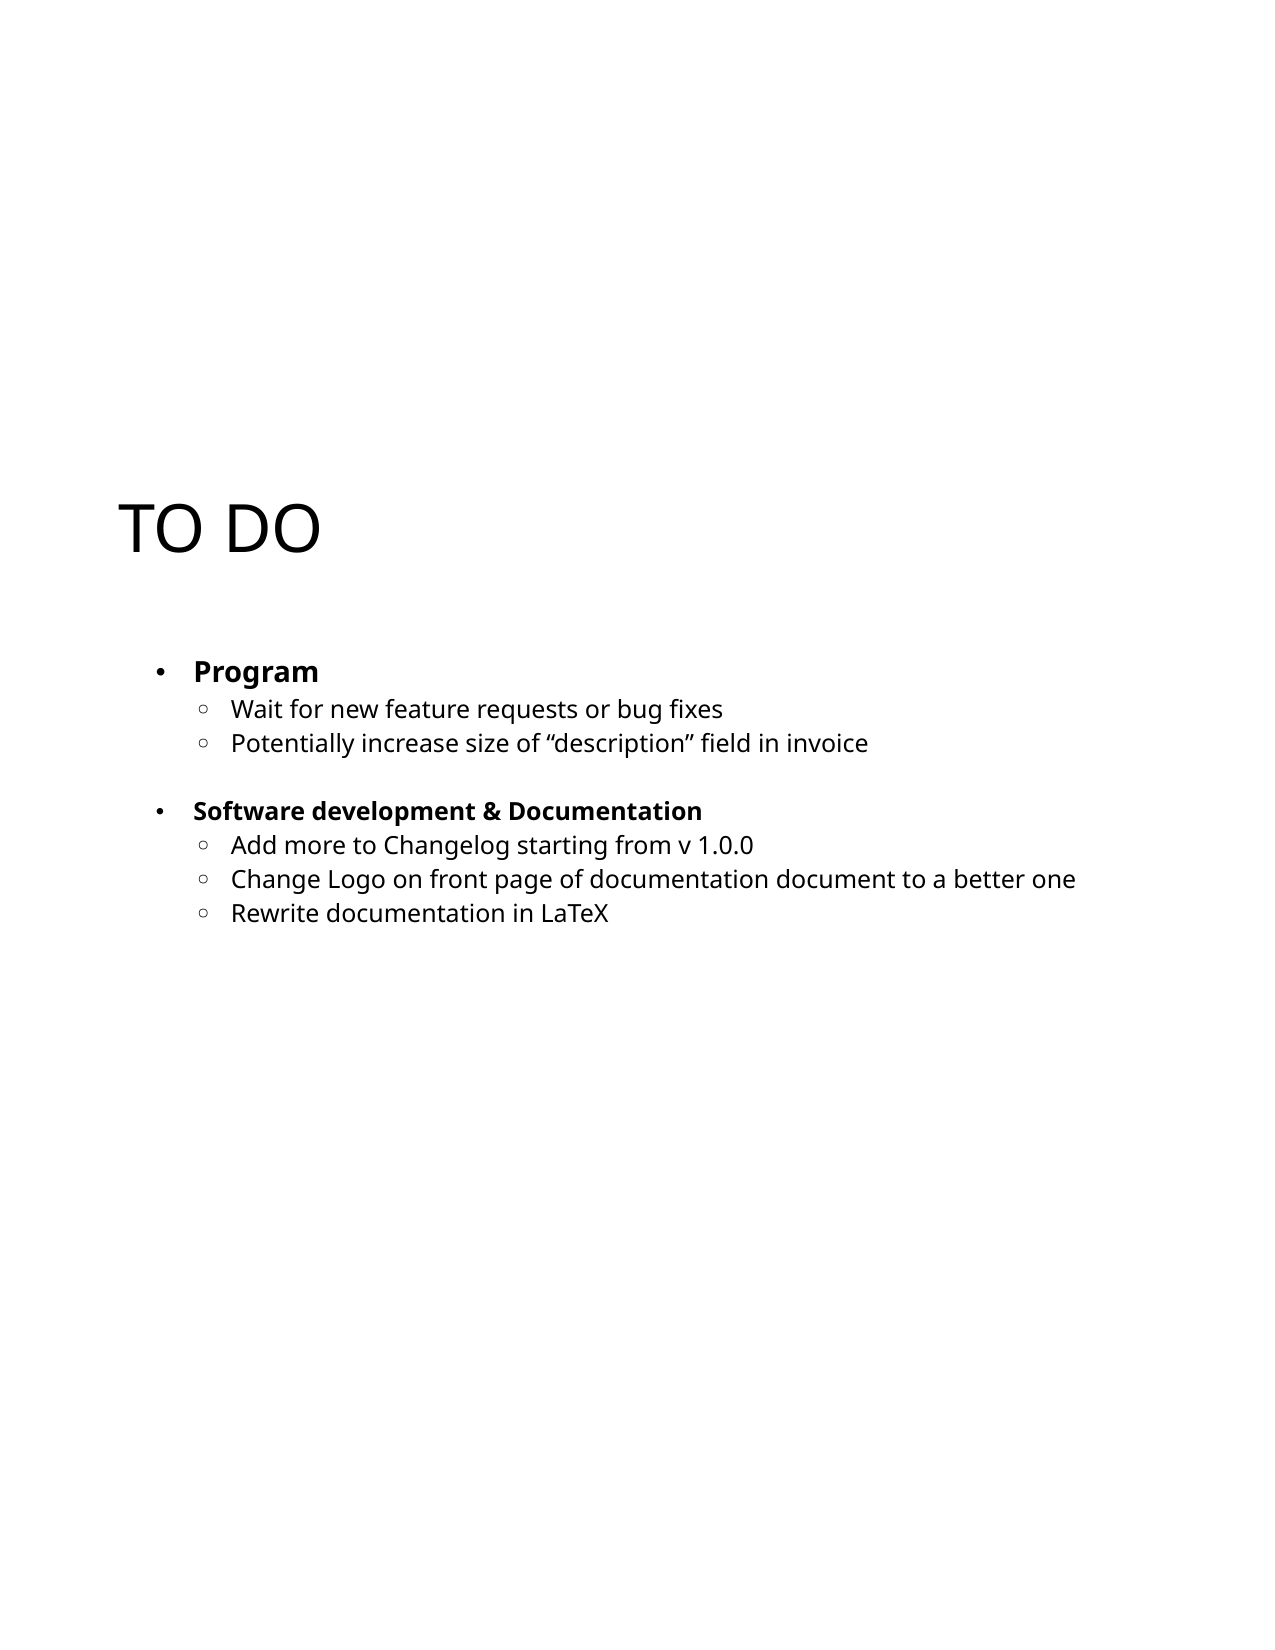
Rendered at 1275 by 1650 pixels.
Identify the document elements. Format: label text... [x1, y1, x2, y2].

list Wait for new feature requests or bug fixes [193, 691, 1157, 725]
list Program [156, 652, 1157, 691]
list Add more to Changelog starting from v 1.0.0 [193, 828, 1157, 862]
list Potentially increase size of “description” field in invoice [193, 725, 1157, 759]
list Rewrite documentation in LaTeX [193, 896, 1157, 930]
list Software development & Documentation [156, 793, 1157, 828]
list Change Logo on front page of documentation document to a better one [193, 862, 1157, 896]
text TO DO [118, 481, 1157, 572]
